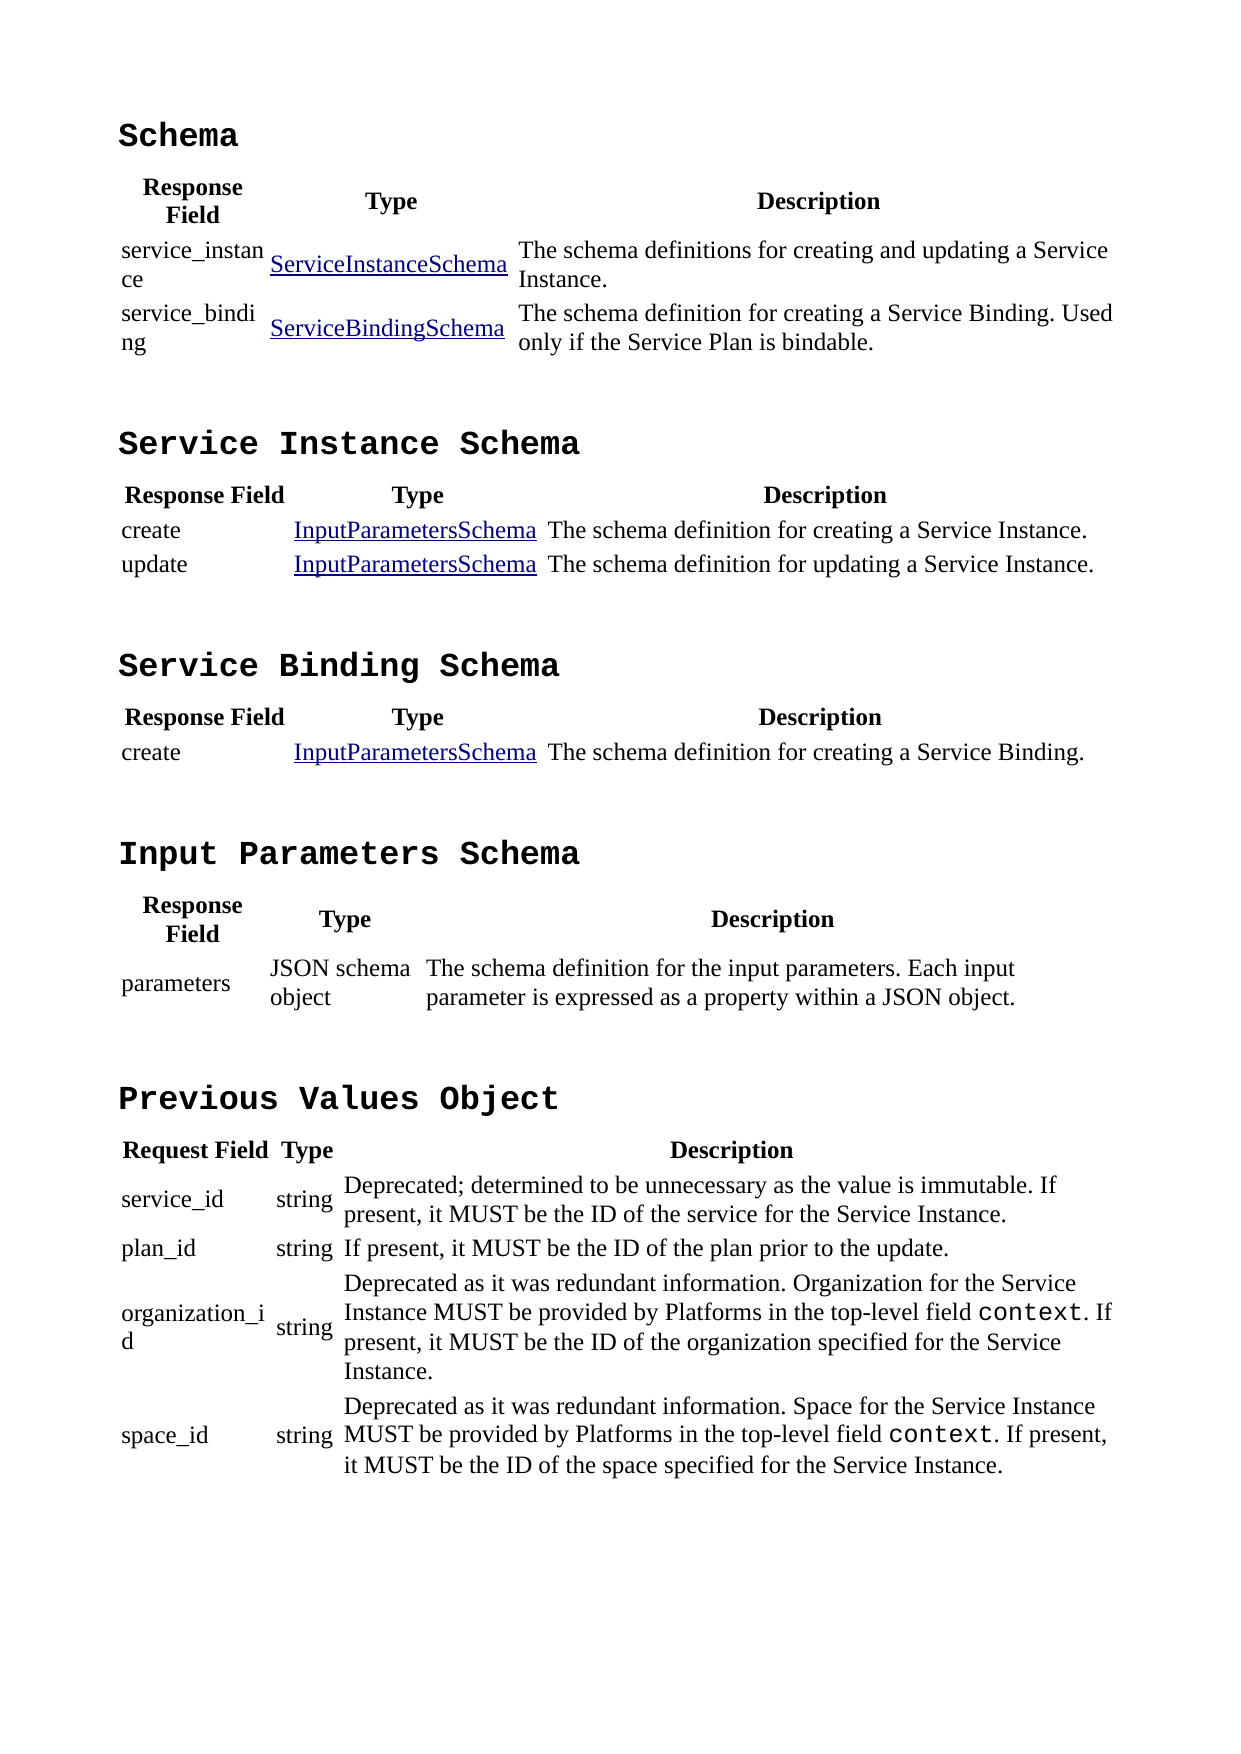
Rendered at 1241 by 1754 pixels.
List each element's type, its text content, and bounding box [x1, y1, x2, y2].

table_cell The schema definition for the input parameters. Each input parameter is expressed as a property within a JSON object. [423, 951, 1122, 1014]
table_header Description [423, 887, 1122, 951]
subtitle Previous Values Object [118, 1082, 1122, 1120]
table_header Response Field [118, 887, 267, 951]
subtitle Service Binding Schema [118, 649, 1122, 687]
table_header Type [267, 169, 515, 232]
table_header Description [545, 477, 1106, 512]
table_header Request Field [118, 1133, 273, 1167]
table_cell organization_id [118, 1265, 273, 1388]
table_cell service_instance [118, 232, 267, 295]
table_cell service_id [118, 1167, 273, 1230]
table_cell InputParametersSchema [291, 734, 544, 769]
table_header Response Field [118, 477, 291, 512]
table_cell create [118, 512, 291, 546]
table_cell parameters [118, 951, 267, 1014]
table_cell JSON schema object [267, 951, 423, 1014]
table_header Description [545, 700, 1096, 734]
table_header Description [515, 169, 1122, 232]
table_cell The schema definition for creating a Service Binding. Used only if the Service Plan is bindable. [515, 295, 1122, 359]
table_cell ServiceInstanceSchema [267, 232, 515, 295]
table_cell The schema definitions for creating and updating a Service Instance. [515, 232, 1122, 295]
table_header Type [267, 887, 423, 951]
table_cell The schema definition for updating a Service Instance. [545, 546, 1106, 581]
table_cell string [273, 1265, 341, 1388]
table_cell If present, it MUST be the ID of the plan prior to the update. [341, 1230, 1122, 1265]
table_header Response Field [118, 700, 291, 734]
table_cell space_id [118, 1388, 273, 1482]
table_cell plan_id [118, 1230, 273, 1265]
subtitle Input Parameters Schema [118, 837, 1122, 875]
table_header Type [273, 1133, 341, 1167]
table_cell InputParametersSchema [291, 546, 544, 581]
table_cell string [273, 1167, 341, 1230]
table_cell Deprecated as it was redundant information. Space for the Service Instance MUST be provided by Platforms in the top-level field context. If present, it MUST be the ID of the space specified for the Service Instance. [341, 1388, 1122, 1482]
table_header Response Field [118, 169, 267, 232]
table_cell service_binding [118, 295, 267, 359]
table_cell Deprecated; determined to be unnecessary as the value is immutable. If present, it MUST be the ID of the service for the Service Instance. [341, 1167, 1122, 1230]
table_cell The schema definition for creating a Service Instance. [545, 512, 1106, 546]
table_header Description [341, 1133, 1122, 1167]
table_cell ServiceBindingSchema [267, 295, 515, 359]
table_header Type [291, 477, 544, 512]
subtitle Schema [118, 118, 1122, 156]
table_cell InputParametersSchema [291, 512, 544, 546]
table_cell create [118, 734, 291, 769]
subtitle Service Instance Schema [118, 427, 1122, 465]
table_cell string [273, 1388, 341, 1482]
table_cell string [273, 1230, 341, 1265]
table_header Type [291, 700, 544, 734]
table_cell The schema definition for creating a Service Binding. [545, 734, 1096, 769]
table_cell Deprecated as it was redundant information. Organization for the Service Instance MUST be provided by Platforms in the top-level field context. If present, it MUST be the ID of the organization specified for the Service Instance. [341, 1265, 1122, 1388]
table_cell update [118, 546, 291, 581]
